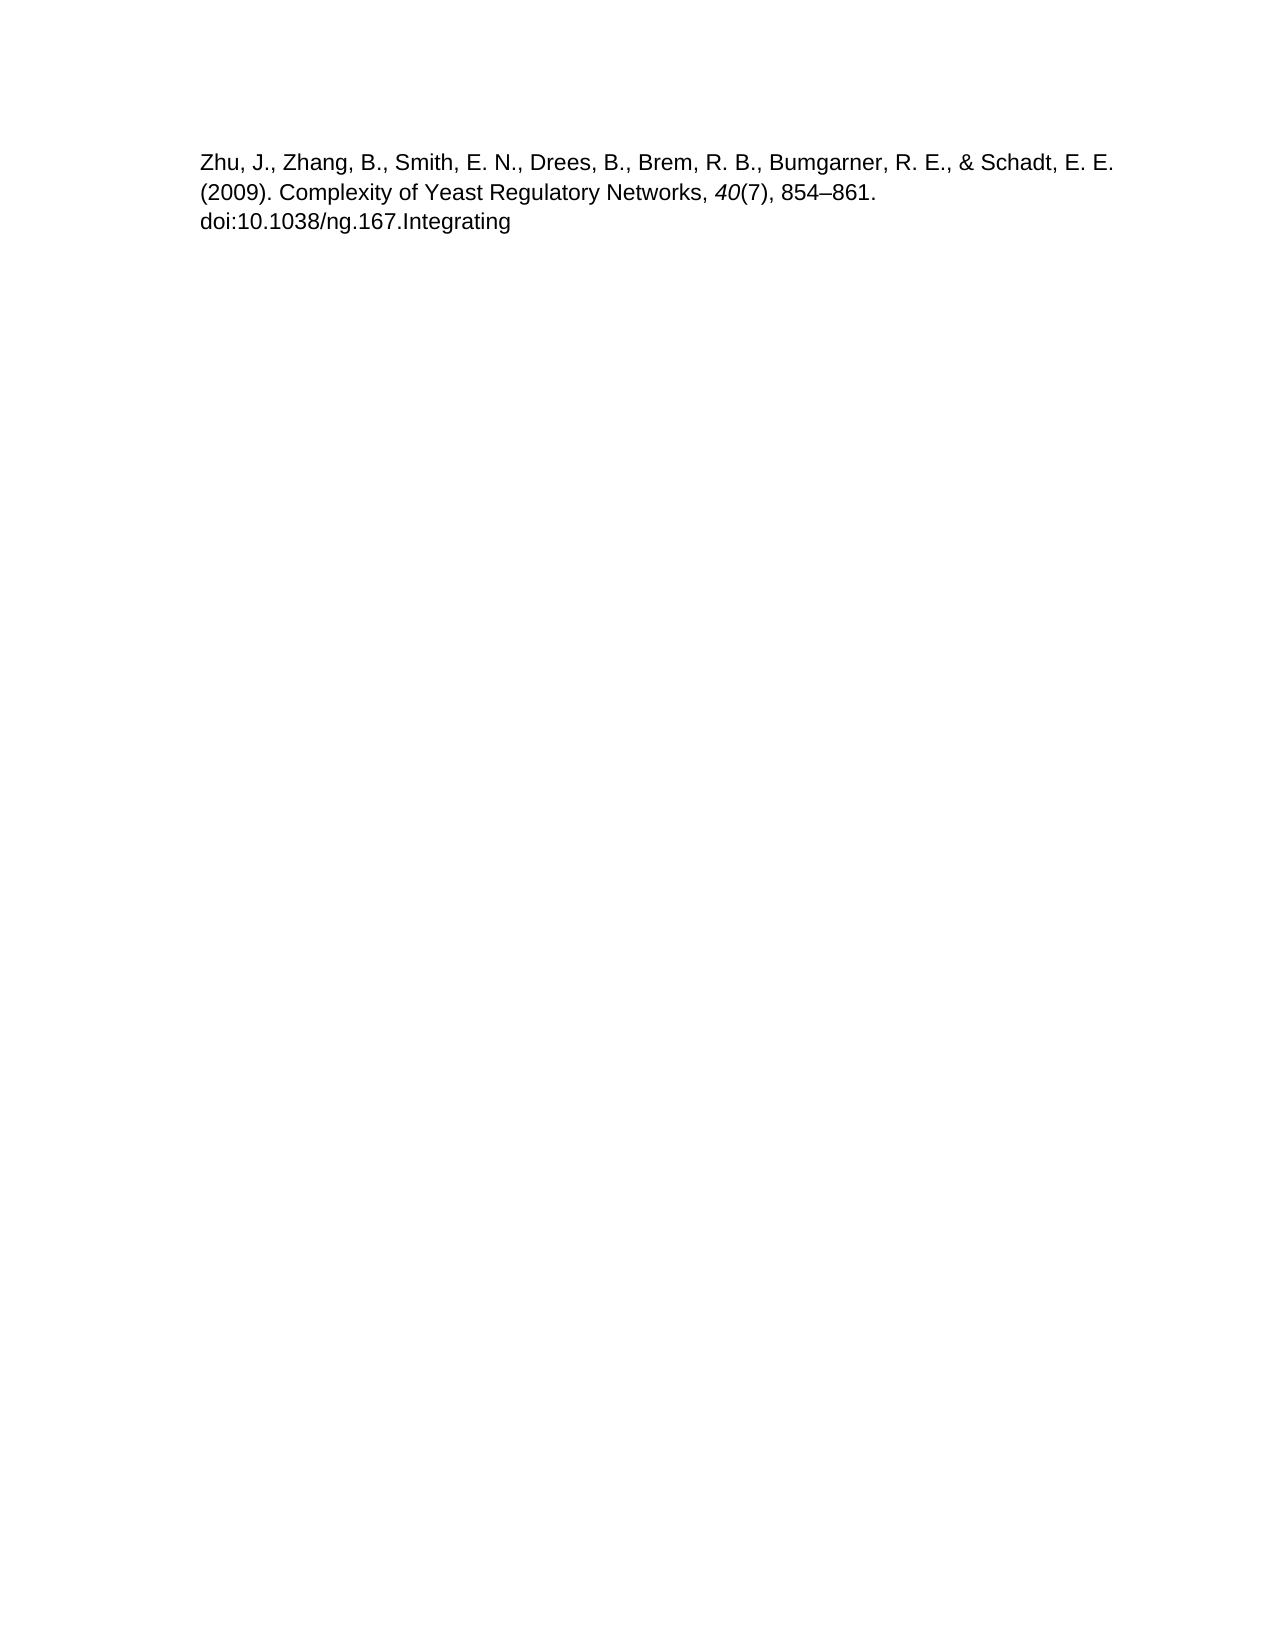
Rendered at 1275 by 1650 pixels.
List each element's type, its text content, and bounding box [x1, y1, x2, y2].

text Zhu, J., Zhang, B., Smith, E. N., Drees, B., Brem, R. B., Bumgarner, R. E., & Schadt, E. E. (2009). Complexity of Yeast Regulatory Networks, 40(7), 854–861. doi:10.1038/ng.167.Integrating [200, 150, 1125, 234]
